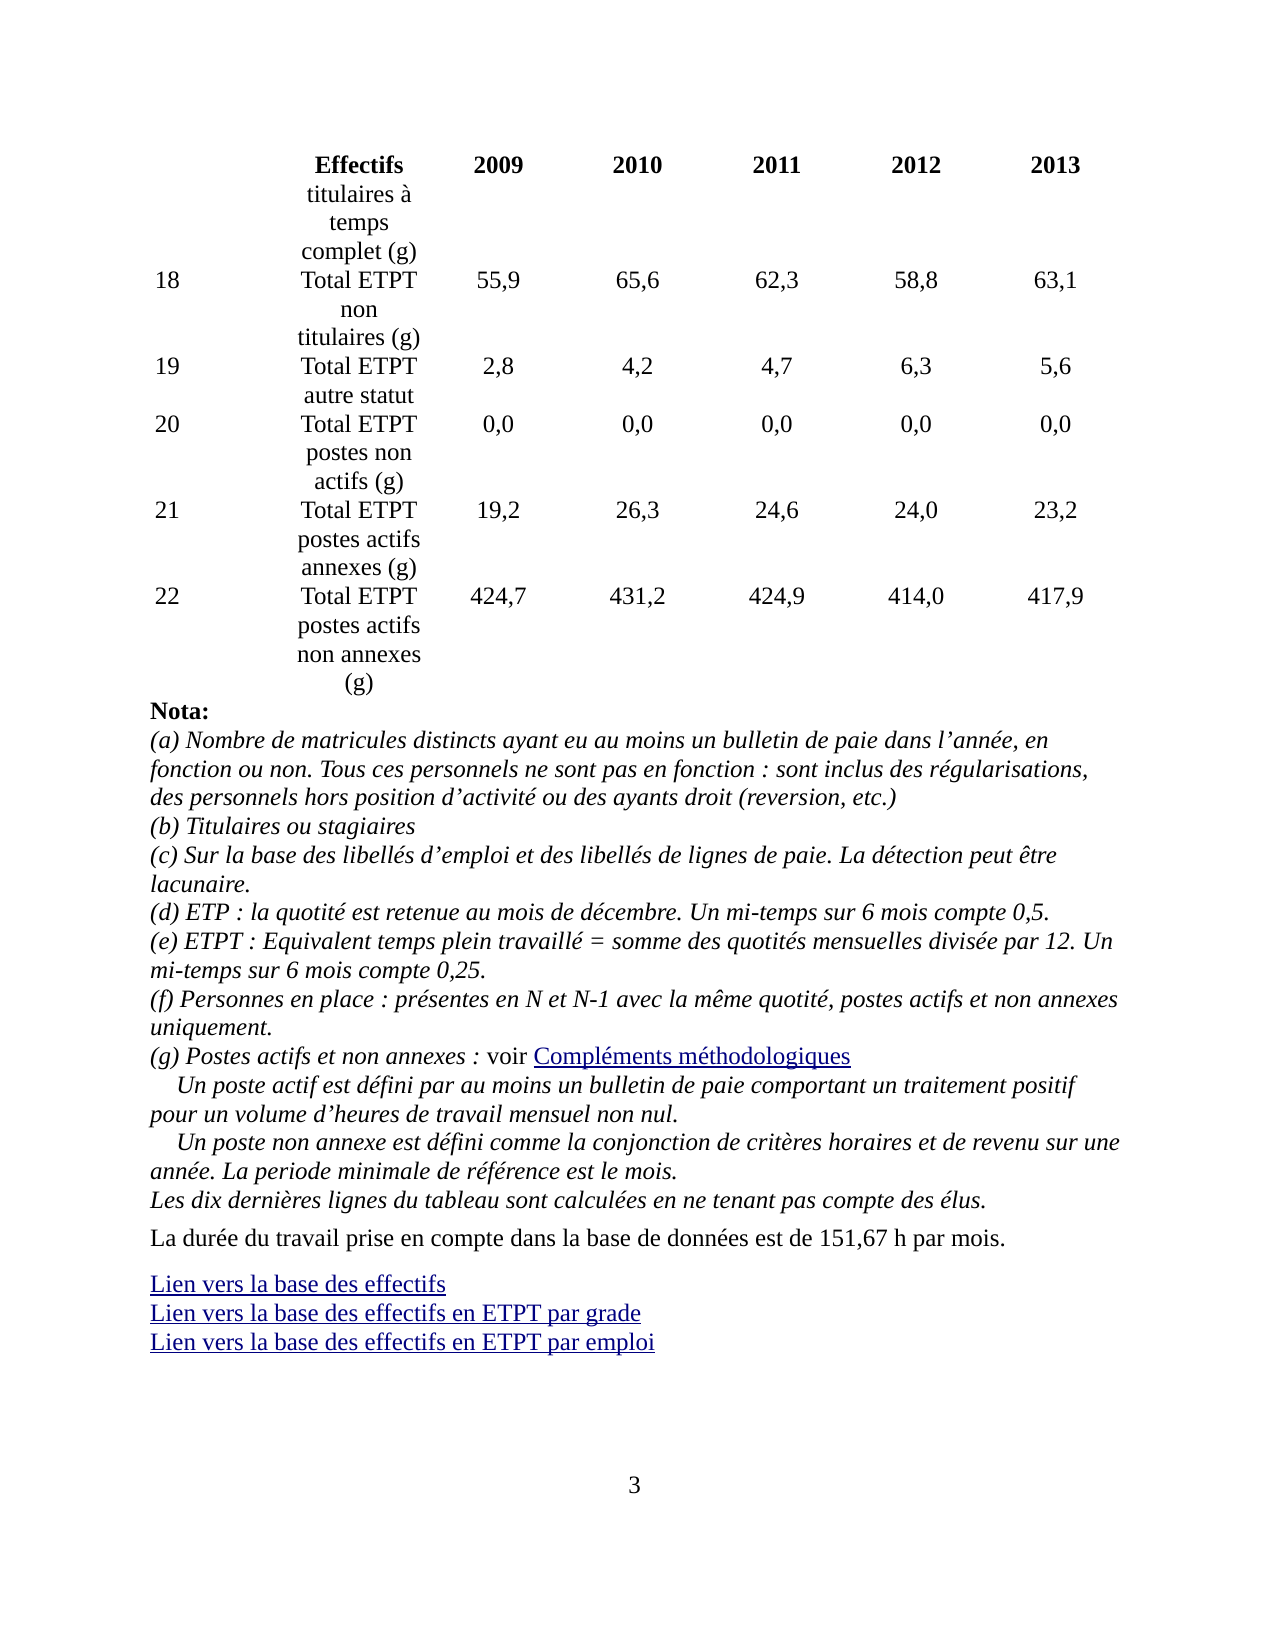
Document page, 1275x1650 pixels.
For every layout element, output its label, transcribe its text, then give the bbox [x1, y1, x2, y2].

table_cell 18 [150, 265, 289, 351]
table_cell titulaires à temps complet (g) [289, 179, 428, 265]
table_header [150, 150, 289, 179]
table_cell 24,0 [846, 495, 986, 581]
table_cell Total ETPT postes actifs annexes (g) [289, 495, 428, 581]
table_cell 2,8 [429, 351, 568, 409]
table_header 2013 [986, 150, 1125, 179]
table_cell 20 [150, 409, 289, 495]
table_cell [846, 179, 986, 265]
table_header 2010 [568, 150, 707, 179]
table_cell [707, 179, 846, 265]
table_cell 65,6 [568, 265, 707, 351]
table_cell 431,2 [568, 581, 707, 696]
table_cell 62,3 [707, 265, 846, 351]
table_cell 23,2 [986, 495, 1125, 581]
table_cell 21 [150, 495, 289, 581]
table_cell [150, 179, 289, 265]
table_cell 417,9 [986, 581, 1125, 696]
table_cell Total ETPT autre statut [289, 351, 428, 409]
table_cell 0,0 [568, 409, 707, 495]
table_cell Total ETPT postes actifs non annexes (g) [289, 581, 428, 696]
text La durée du travail prise en compte dans la base de données est de 151,67 h par mois. [150, 1223, 1125, 1251]
table_cell Total ETPT non titulaires (g) [289, 265, 428, 351]
table_cell 19,2 [429, 495, 568, 581]
table_header Effectifs [289, 150, 428, 179]
table_cell 414,0 [846, 581, 986, 696]
table_header 2012 [846, 150, 986, 179]
table_cell 26,3 [568, 495, 707, 581]
table_cell 6,3 [846, 351, 986, 409]
table_cell 24,6 [707, 495, 846, 581]
table_cell 424,9 [707, 581, 846, 696]
table_cell 55,9 [429, 265, 568, 351]
table_cell 58,8 [846, 265, 986, 351]
table_cell [568, 179, 707, 265]
table_cell 0,0 [707, 409, 846, 495]
table_cell 22 [150, 581, 289, 696]
table_cell [986, 179, 1125, 265]
table_cell 4,2 [568, 351, 707, 409]
table_cell 5,6 [986, 351, 1125, 409]
table_cell 0,0 [986, 409, 1125, 495]
text Lien vers la base des effectifs Lien vers la base des effectifs en ETPT par grade Lien vers la base des effectifs en ETPT par emploi [150, 1269, 1125, 1356]
table_cell 424,7 [429, 581, 568, 696]
table_header 2009 [429, 150, 568, 179]
table_cell 0,0 [429, 409, 568, 495]
table_cell Total ETPT postes non actifs (g) [289, 409, 428, 495]
text Nota: (a) Nombre de matricules distincts ayant eu au moins un bulletin de paie dans l’année, en fonction ou non. Tous ces personnels ne sont pas en fonction : sont inclus des régularisations, des personnels hors position d’activité ou des ayants droit (reversion, etc.) (b) Titulaires ou stagiaires (c) Sur la base des libellés d’emploi et des libellés de lignes de paie. La détection peut être lacunaire. (d) ETP : la quotité est retenue au mois de décembre. Un mi-temps sur 6 mois compte 0,5. (e) ETPT : Equivalent temps plein travaillé = somme des quotités mensuelles divisée par 12. Un mi-temps sur 6 mois compte 0,25. (f) Personnes en place : présentes en N et N-1 avec la même quotité, postes actifs et non annexes uniquement. (g) Postes actifs et non annexes : voir Compléments méthodologiques Un poste actif est défini par au moins un bulletin de paie comportant un traitement positif pour un volume d’heures de travail mensuel non nul. Un poste non annexe est défini comme la conjonction de critères horaires et de revenu sur une année. La periode minimale de référence est le mois. Les dix dernières lignes du tableau sont calculées en ne tenant pas compte des élus. [150, 696, 1125, 1214]
table_cell [429, 179, 568, 265]
table_cell 0,0 [846, 409, 986, 495]
table_cell 63,1 [986, 265, 1125, 351]
table_header 2011 [707, 150, 846, 179]
table_cell 4,7 [707, 351, 846, 409]
table_cell 19 [150, 351, 289, 409]
